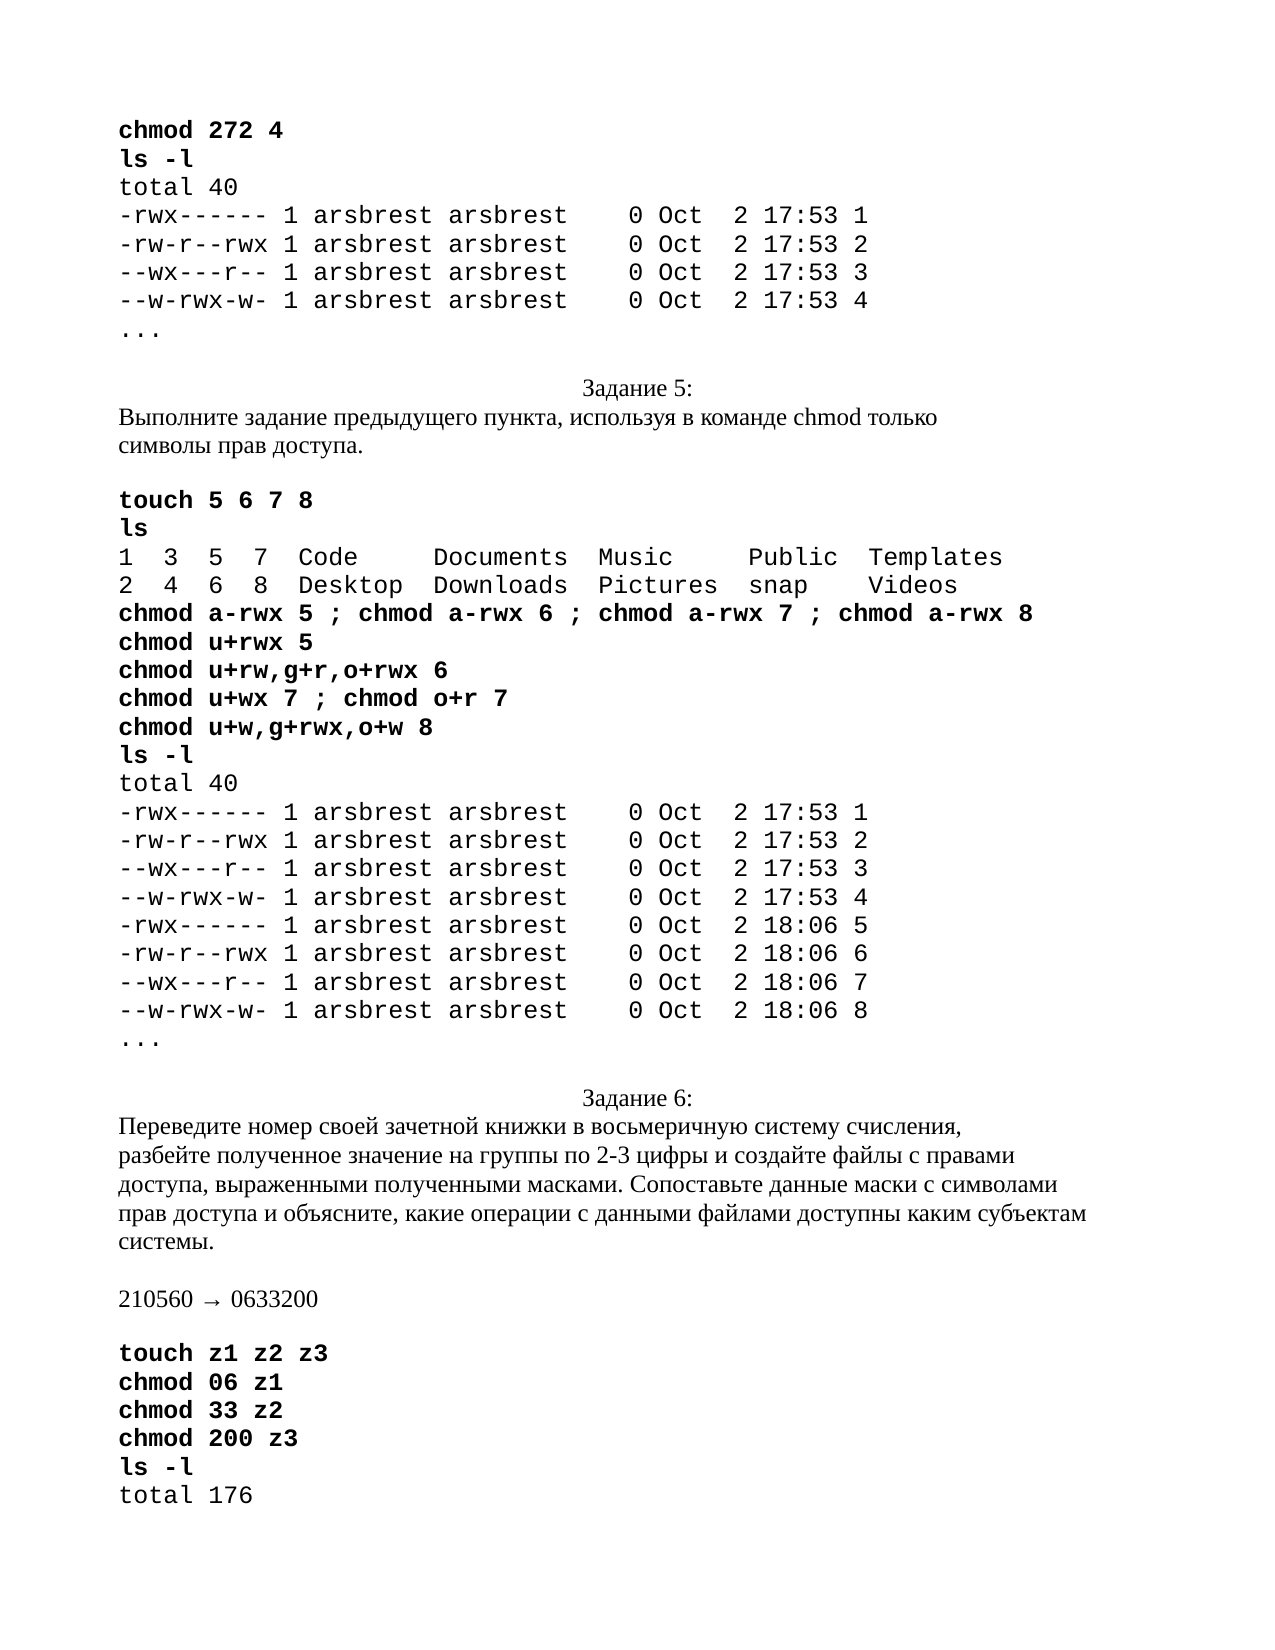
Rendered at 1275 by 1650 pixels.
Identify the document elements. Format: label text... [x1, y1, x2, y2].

text -rw-r--rwx 1 arsbrest arsbrest 0 Oct 2 17:53 2 [118, 231, 1157, 260]
text 1 3 5 7 Code Documents Music Public Templates [118, 544, 1157, 573]
text --wx---r-- 1 arsbrest arsbrest 0 Oct 2 17:53 3 [118, 856, 1157, 884]
text Задание 6: [118, 1083, 1157, 1111]
text -rwx------ 1 arsbrest arsbrest 0 Oct 2 17:53 1 [118, 799, 1157, 828]
text -rw-r--rwx 1 arsbrest arsbrest 0 Oct 2 18:06 6 [118, 941, 1157, 969]
text touch z1 z2 z3 [118, 1341, 1157, 1369]
text Переведите номер своей зачетной книжки в восьмеричную систему счисления, [118, 1111, 1157, 1140]
text --w-rwx-w- 1 arsbrest arsbrest 0 Oct 2 17:53 4 [118, 884, 1157, 913]
text chmod u+rwx 5 [118, 629, 1157, 658]
text chmod 272 4 [118, 118, 1157, 146]
text системы. [118, 1226, 1157, 1255]
text chmod u+wx 7 ; chmod o+r 7 [118, 686, 1157, 714]
text chmod u+w,g+rwx,o+w 8 [118, 714, 1157, 743]
text ... [118, 316, 1157, 345]
text -rwx------ 1 arsbrest arsbrest 0 Oct 2 18:06 5 [118, 913, 1157, 941]
text chmod 200 z3 [118, 1426, 1157, 1454]
text 210560 → 0633200 [118, 1284, 1157, 1313]
text --w-rwx-w- 1 arsbrest arsbrest 0 Oct 2 17:53 4 [118, 288, 1157, 316]
text total 40 [118, 771, 1157, 799]
text Выполните задание предыдущего пункта, используя в команде chmod только [118, 402, 1157, 431]
text символы прав доступа. [118, 431, 1157, 459]
text --wx---r-- 1 arsbrest arsbrest 0 Oct 2 18:06 7 [118, 969, 1157, 998]
text ls -l [118, 146, 1157, 175]
text total 40 [118, 175, 1157, 203]
text --wx---r-- 1 arsbrest arsbrest 0 Oct 2 17:53 3 [118, 260, 1157, 288]
text Задание 5: [118, 373, 1157, 402]
text ... [118, 1026, 1157, 1054]
text total 176 [118, 1483, 1157, 1511]
text --w-rwx-w- 1 arsbrest arsbrest 0 Oct 2 18:06 8 [118, 998, 1157, 1026]
text ls -l [118, 1454, 1157, 1483]
text -rwx------ 1 arsbrest arsbrest 0 Oct 2 17:53 1 [118, 203, 1157, 231]
text 2 4 6 8 Desktop Downloads Pictures snap Videos [118, 573, 1157, 601]
text доступа, выраженными полученными масками. Сопоставьте данные маски с символами [118, 1169, 1157, 1198]
text touch 5 6 7 8 [118, 488, 1157, 516]
text -rw-r--rwx 1 arsbrest arsbrest 0 Oct 2 17:53 2 [118, 828, 1157, 856]
text разбейте полученное значение на группы по 2-3 цифры и создайте файлы с правами [118, 1140, 1157, 1169]
text ls -l [118, 743, 1157, 771]
text chmod 33 z2 [118, 1398, 1157, 1426]
text ls [118, 516, 1157, 544]
text прав доступа и объясните, какие операции с данными файлами доступны каким субъектам [118, 1198, 1157, 1226]
text chmod u+rw,g+r,o+rwx 6 [118, 658, 1157, 686]
text chmod 06 z1 [118, 1369, 1157, 1398]
text chmod a-rwx 5 ; chmod a-rwx 6 ; chmod a-rwx 7 ; chmod a-rwx 8 [118, 601, 1157, 629]
